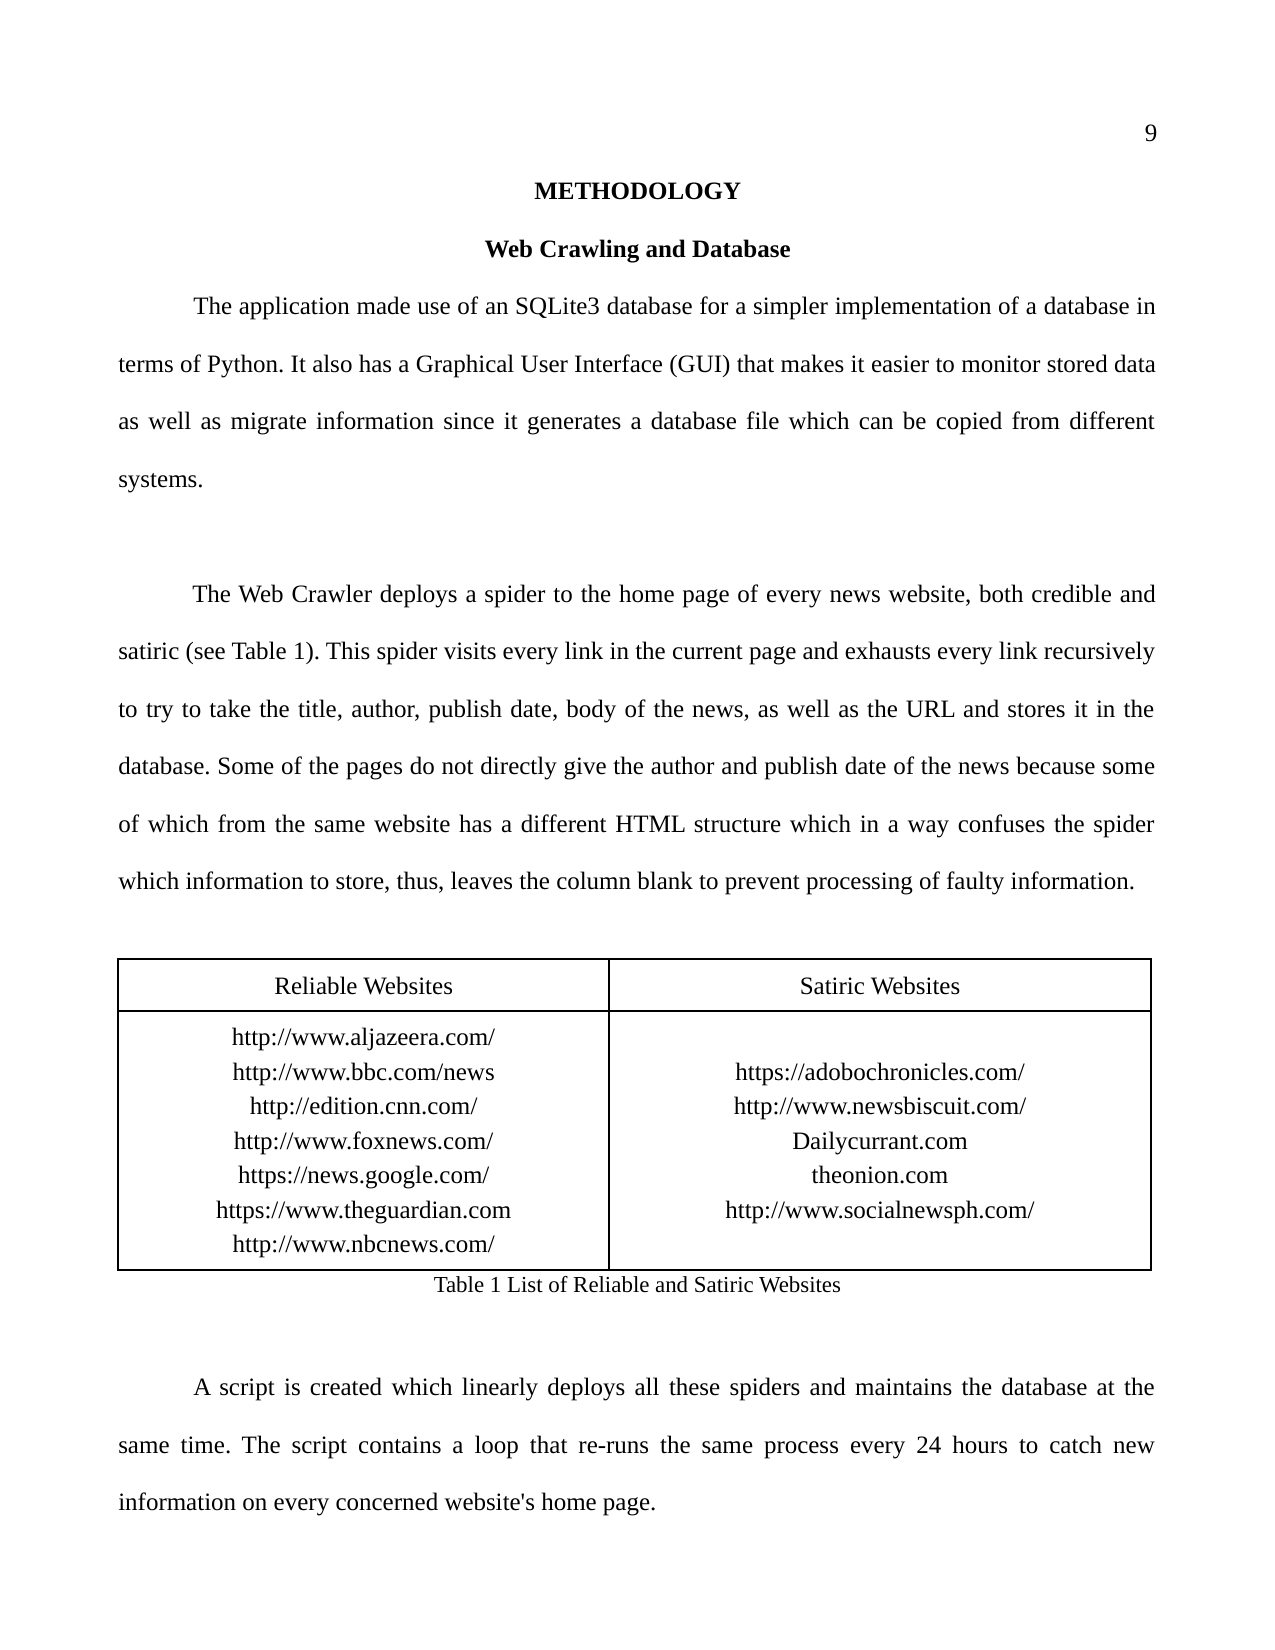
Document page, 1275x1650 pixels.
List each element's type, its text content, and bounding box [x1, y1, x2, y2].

table_cell https://adobochronicles.com/ http://www.newsbiscuit.com/ Dailycurrant.com theonion.com http://www.socialnewsph.com/ [610, 1012, 1150, 1268]
text METHODOLOGY [118, 176, 1157, 205]
text The application made use of an SQLite3 database for a simpler implementation of a database in terms of Python. It also has a Graphical User Interface (GUI) that makes it easier to monitor stored data as well as migrate information since it generates a database file which can be copied from different systems. [118, 291, 1157, 493]
text Web Crawling and Database [118, 234, 1157, 263]
table_header Satiric Websites [610, 960, 1150, 1010]
text Table 1 List of Reliable and Satiric Websites [118, 1271, 1157, 1297]
text A script is created which linearly deploys all these spiders and maintains the database at the same time. The script contains a loop that re-runs the same process every 24 hours to catch new information on every concerned website's home page. [118, 1372, 1157, 1516]
table_cell http://www.aljazeera.com/ http://www.bbc.com/news http://edition.cnn.com/ http://www.foxnews.com/ https://news.google.com/ https://www.theguardian.com http://www.nbcnews.com/ [119, 1012, 608, 1268]
text The Web Crawler deploys a spider to the home page of every news website, both credible and satiric (see Table 1). This spider visits every link in the current page and exhausts every link recursively to try to take the title, author, publish date, body of the news, as well as the URL and stores it in the database. Some of the pages do not directly give the author and publish date of the news because some of which from the same website has a different HTML structure which in a way confuses the spider which information to store, thus, leaves the column blank to prevent processing of faulty information. [118, 579, 1157, 895]
table_header Reliable Websites [119, 960, 608, 1010]
